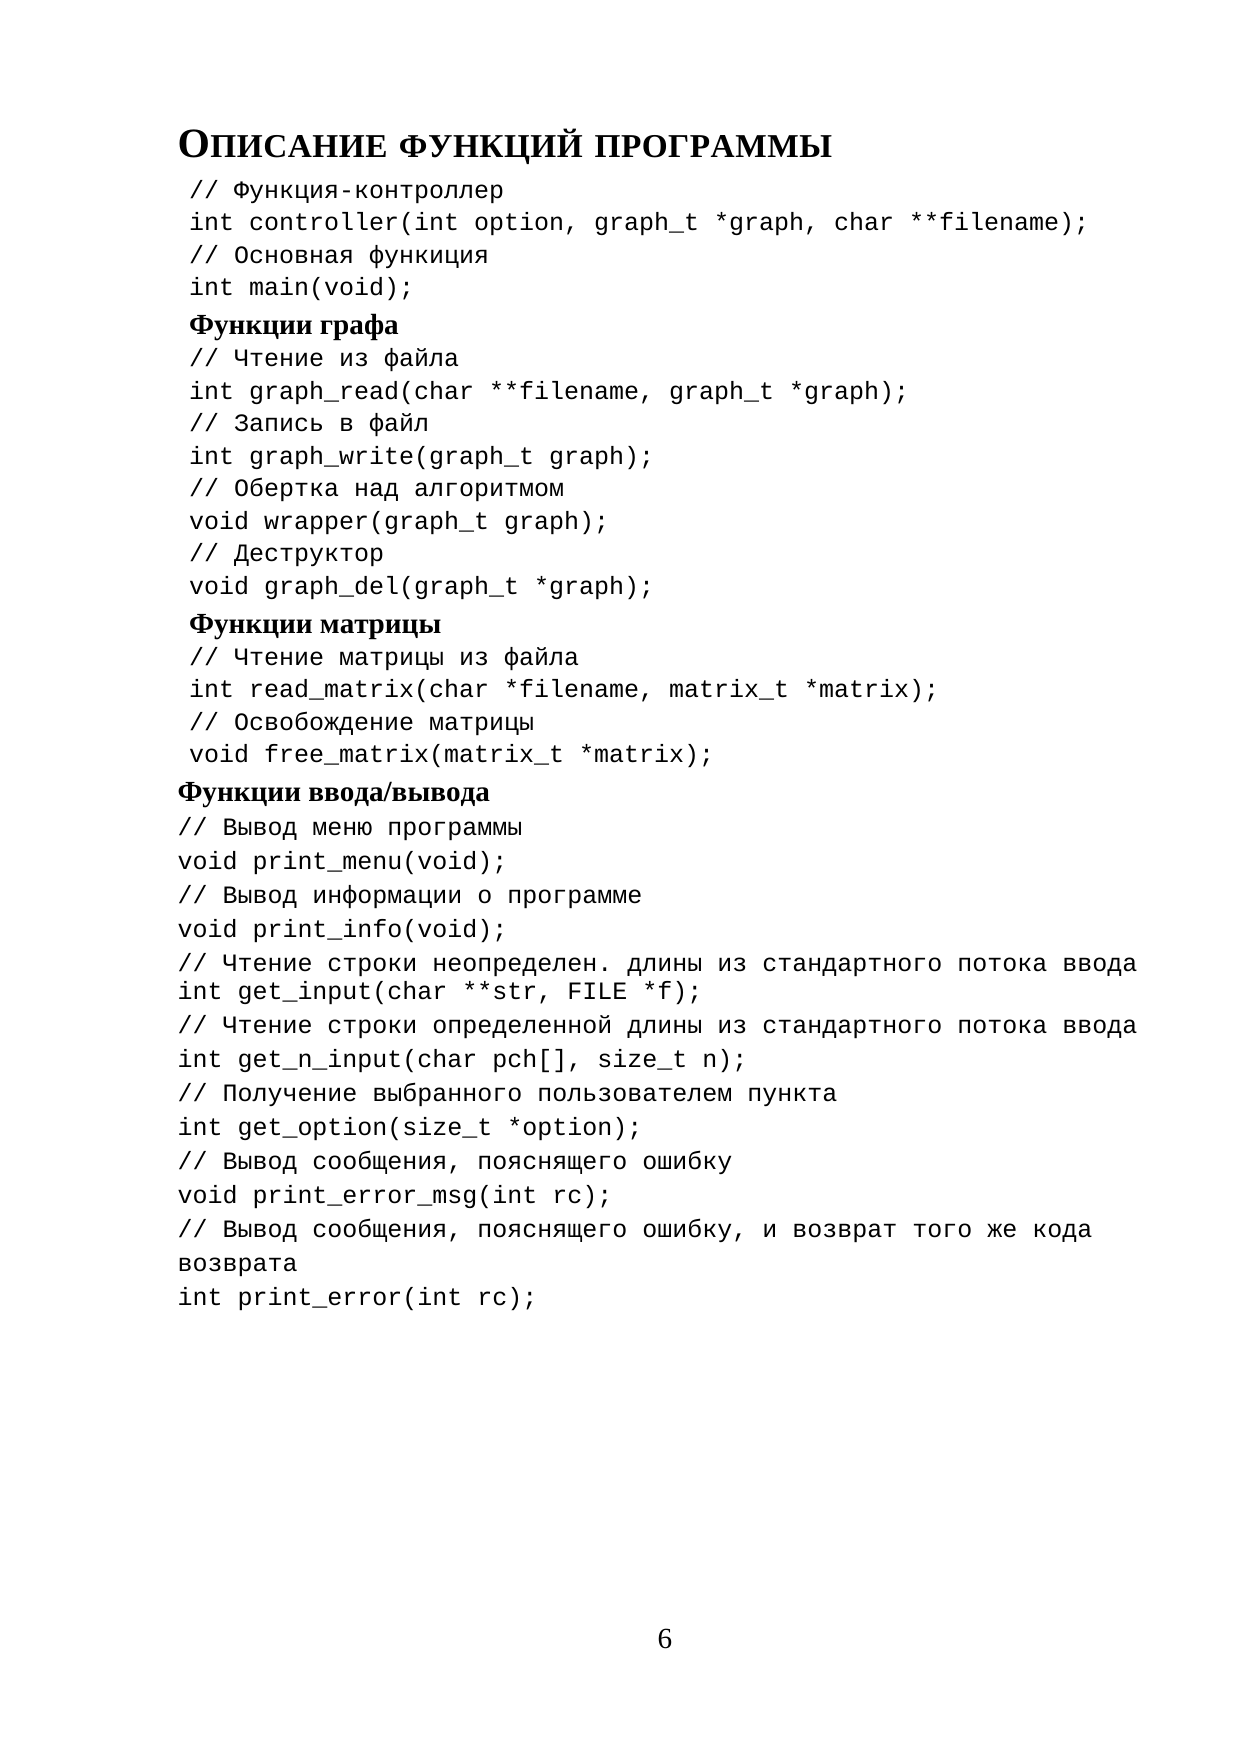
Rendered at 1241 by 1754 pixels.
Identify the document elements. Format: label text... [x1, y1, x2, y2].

list void graph_del(graph_t *graph); [189, 573, 1152, 602]
list // Чтение из файла [189, 346, 1152, 374]
text void print_menu(void); [177, 849, 1152, 877]
list Функции графа [189, 307, 1152, 341]
list // Запись в файл [189, 411, 1152, 439]
list // Обертка над алгоритмом [189, 476, 1152, 504]
list Функции матрицы [189, 606, 1152, 639]
subtitle Описание функций программы [177, 118, 1152, 166]
text int get_n_input(char pch[], size_t n); [177, 1047, 1152, 1075]
list int read_matrix(char *filename, matrix_t *matrix); [189, 677, 1152, 705]
list int graph_write(graph_t graph); [189, 443, 1152, 472]
list int graph_read(char **filename, graph_t *graph); [189, 378, 1152, 407]
list int main(void); [189, 275, 1152, 303]
text // Чтение строки неопределен. длины из стандартного потока ввода [177, 951, 1152, 979]
text int get_input(char **str, FILE *f); [177, 979, 1152, 1007]
list // Освобождение матрицы [189, 709, 1152, 738]
list // Основная функиция [189, 242, 1152, 271]
list int controller(int option, graph_t *graph, char **filename); [189, 210, 1152, 238]
text // Вывод сообщения, пояснящего ошибку, и возврат того же кода возврата [177, 1217, 1152, 1279]
text void print_error_msg(int rc); [177, 1183, 1152, 1211]
list // Деструктор [189, 541, 1152, 569]
text int get_option(size_t *option); [177, 1115, 1152, 1143]
list void wrapper(graph_t graph); [189, 508, 1152, 537]
text void print_info(void); [177, 917, 1152, 945]
text // Вывод сообщения, пояснящего ошибку [177, 1149, 1152, 1177]
list // Функция-контроллер [189, 177, 1152, 206]
text // Вывод информации о программе [177, 883, 1152, 911]
text // Чтение строки определенной длины из стандартного потока ввода [177, 1013, 1152, 1041]
text Функции ввода/вывода [177, 774, 1152, 808]
list void free_matrix(matrix_t *matrix); [189, 742, 1152, 770]
text int print_error(int rc); [177, 1284, 1152, 1313]
text // Получение выбранного пользователем пункта [177, 1081, 1152, 1109]
list // Чтение матрицы из файла [189, 644, 1152, 673]
text // Вывод меню программы [177, 815, 1152, 843]
